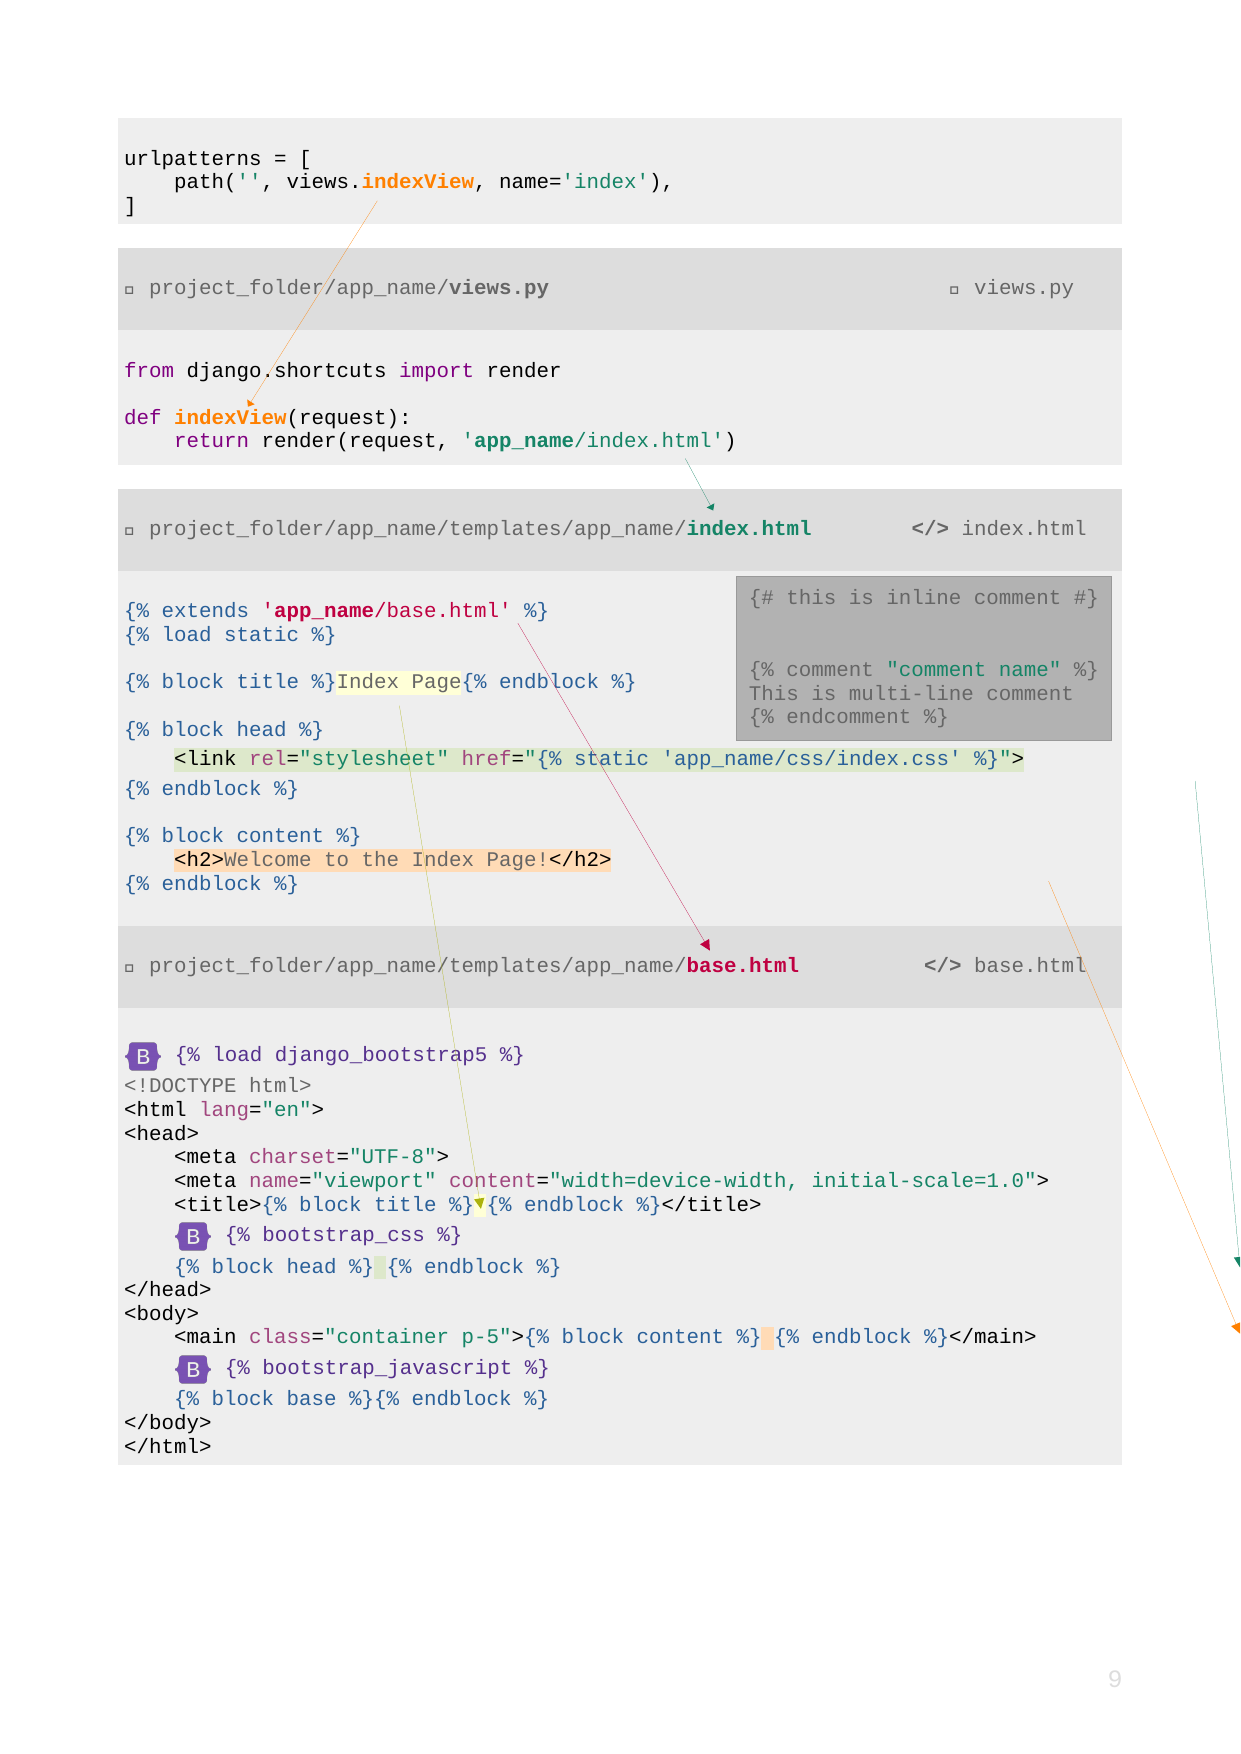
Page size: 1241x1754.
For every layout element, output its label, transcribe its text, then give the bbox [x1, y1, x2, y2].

table_cell {% load django_bootstrap5 %} <!DOCTYPE html> <html lang="en"> <head> <meta charset="UTF-8"> <meta name="viewport" content="width=device-width, initial-scale=1.0"> <title>{% block title %} {% endblock %}</title> {% bootstrap_css %} {% block head %} {% endblock %} </head> <body> <main class="container p-5">{% block content %} {% endblock %}</main> {% bootstrap_javascript %} {% block base %}{% endblock %} </body> </html> [118, 1008, 1122, 1465]
picture [173, 1350, 213, 1389]
table_cell 📝 project_folder/app_name/templates/app_name/base.html </> base.html [1069, 926, 1122, 1008]
table_header 📝 project_folder/app_name/templates/app_name/index.html </> index.html [118, 489, 1122, 571]
table_cell urlpatterns = [ path('', views.indexView, name='index'), ] [118, 118, 1122, 224]
table_header 📝 project_folder/app_name/views.py 🐍 views.py [297, 248, 1122, 330]
table_header 📝 project_folder/app_name/views.py 🐍 views.py [118, 248, 346, 330]
picture [123, 1037, 163, 1076]
table_cell 📝 project_folder/app_name/templates/app_name/base.html </> base.html [118, 926, 448, 1008]
table_cell {% extends 'app_name/base.html' %} {% load static %} {% block title %}Index Page{% endblock %} {% block head %} <link rel="stylesheet" href="{% static 'app_name/css/index.css' %}"> {% endblock %} {% block content %} <h2>Welcome to the Index Page!</h2> {% endblock %} [118, 571, 1122, 926]
subtitle Create model from a template [118, 1490, 1122, 1519]
picture [173, 1217, 213, 1256]
table_cell 📝 project_folder/app_name/templates/app_name/base.html </> base.html [436, 926, 1101, 1008]
table_cell from django.shortcuts import render def indexView(request): return render(request, 'app_name/index.html') [118, 330, 1122, 465]
